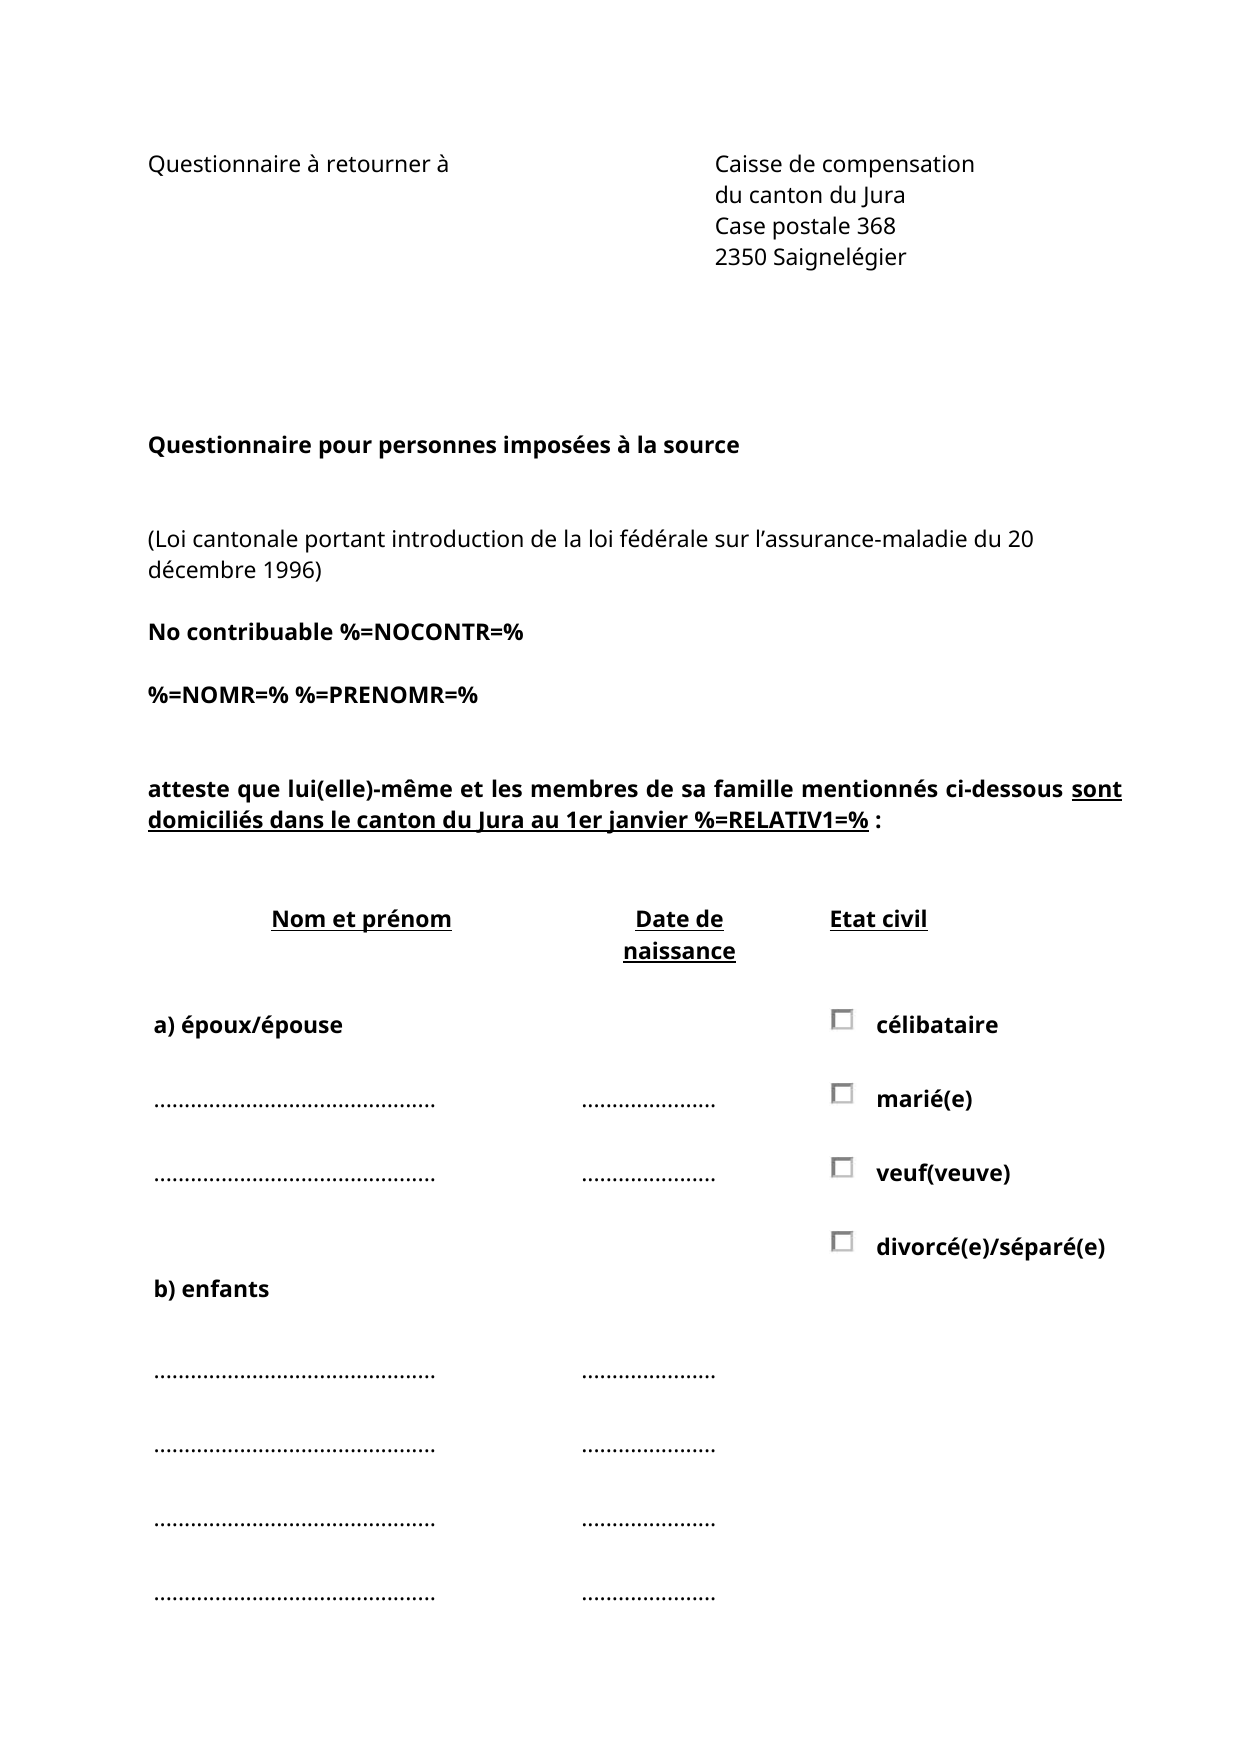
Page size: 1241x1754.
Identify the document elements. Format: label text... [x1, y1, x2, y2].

picture [829, 1008, 857, 1032]
table_cell [824, 1391, 871, 1464]
table_cell ...................... [575, 1539, 783, 1612]
table_cell [824, 1317, 871, 1391]
table_cell .............................................. [148, 1391, 575, 1464]
table_cell ...................... [575, 1317, 783, 1391]
picture [829, 1156, 857, 1180]
table_cell .............................................. [148, 1317, 575, 1391]
table_cell [783, 1268, 824, 1317]
table_cell a) époux/épouse [148, 972, 575, 1046]
text 2350 Saignelégier [148, 241, 1122, 273]
table_cell veuf(veuve) [871, 1120, 1116, 1193]
table_cell [783, 1194, 824, 1267]
table_cell [824, 1194, 871, 1267]
table_cell ...................... [575, 1120, 783, 1193]
text No contribuable %=NOCONTR=% [148, 616, 1122, 648]
table_cell [871, 1391, 1116, 1464]
table_cell [783, 1391, 824, 1464]
table_header [783, 898, 824, 972]
table_header Nom et prénom [148, 898, 575, 972]
table_cell .............................................. [148, 1465, 575, 1538]
table_cell [824, 1465, 871, 1538]
table_cell [575, 1194, 783, 1267]
table_cell célibataire [871, 972, 1116, 1046]
table_cell ...................... [575, 1046, 783, 1119]
table_cell [783, 1317, 824, 1391]
table_cell .............................................. [148, 1046, 575, 1119]
table_cell [148, 1194, 575, 1267]
table_cell [824, 972, 871, 1046]
table_cell [783, 972, 824, 1046]
text Questionnaire pour personnes imposées à la source [148, 429, 1122, 460]
table_cell [871, 1539, 1116, 1612]
table_cell b) enfants [148, 1268, 575, 1317]
table_cell [824, 1120, 871, 1193]
picture [829, 1082, 857, 1106]
text (Loi cantonale portant introduction de la loi fédérale sur l’assurance-maladie du 20 décembre 1996) [148, 523, 1122, 585]
table_cell [575, 972, 783, 1046]
table_cell ...................... [575, 1391, 783, 1464]
text %=NOMR=% %=PRENOMR=% [148, 679, 1122, 710]
table_cell ...................... [575, 1465, 783, 1538]
table_cell [871, 1465, 1116, 1538]
table_cell [783, 1539, 824, 1612]
table_cell [824, 1046, 871, 1119]
text Questionnaire à retourner à Caisse de compensation [148, 148, 1122, 179]
text atteste que lui(elle)-même et les membres de sa famille mentionnés ci-dessous sont domiciliés dans le canton du Jura au 1er janvier %=RELATIV1=% : [148, 773, 1122, 835]
table_cell [824, 1539, 871, 1612]
text Case postale 368 [148, 210, 1122, 241]
table_cell [871, 1268, 1116, 1317]
table_cell divorcé(e)/séparé(e) [871, 1194, 1116, 1267]
table_cell .............................................. [148, 1539, 575, 1612]
text du canton du Jura [148, 179, 1122, 210]
table_cell [824, 1268, 871, 1317]
table_cell [575, 1268, 783, 1317]
table_header Date de naissance [575, 898, 783, 972]
table_cell [783, 1046, 824, 1119]
table_cell [871, 1317, 1116, 1391]
table_cell [783, 1465, 824, 1538]
picture [829, 1230, 857, 1254]
table_cell [783, 1120, 824, 1193]
table_header Etat civil [824, 898, 1116, 972]
table_cell marié(e) [871, 1046, 1116, 1119]
table_cell .............................................. [148, 1120, 575, 1193]
